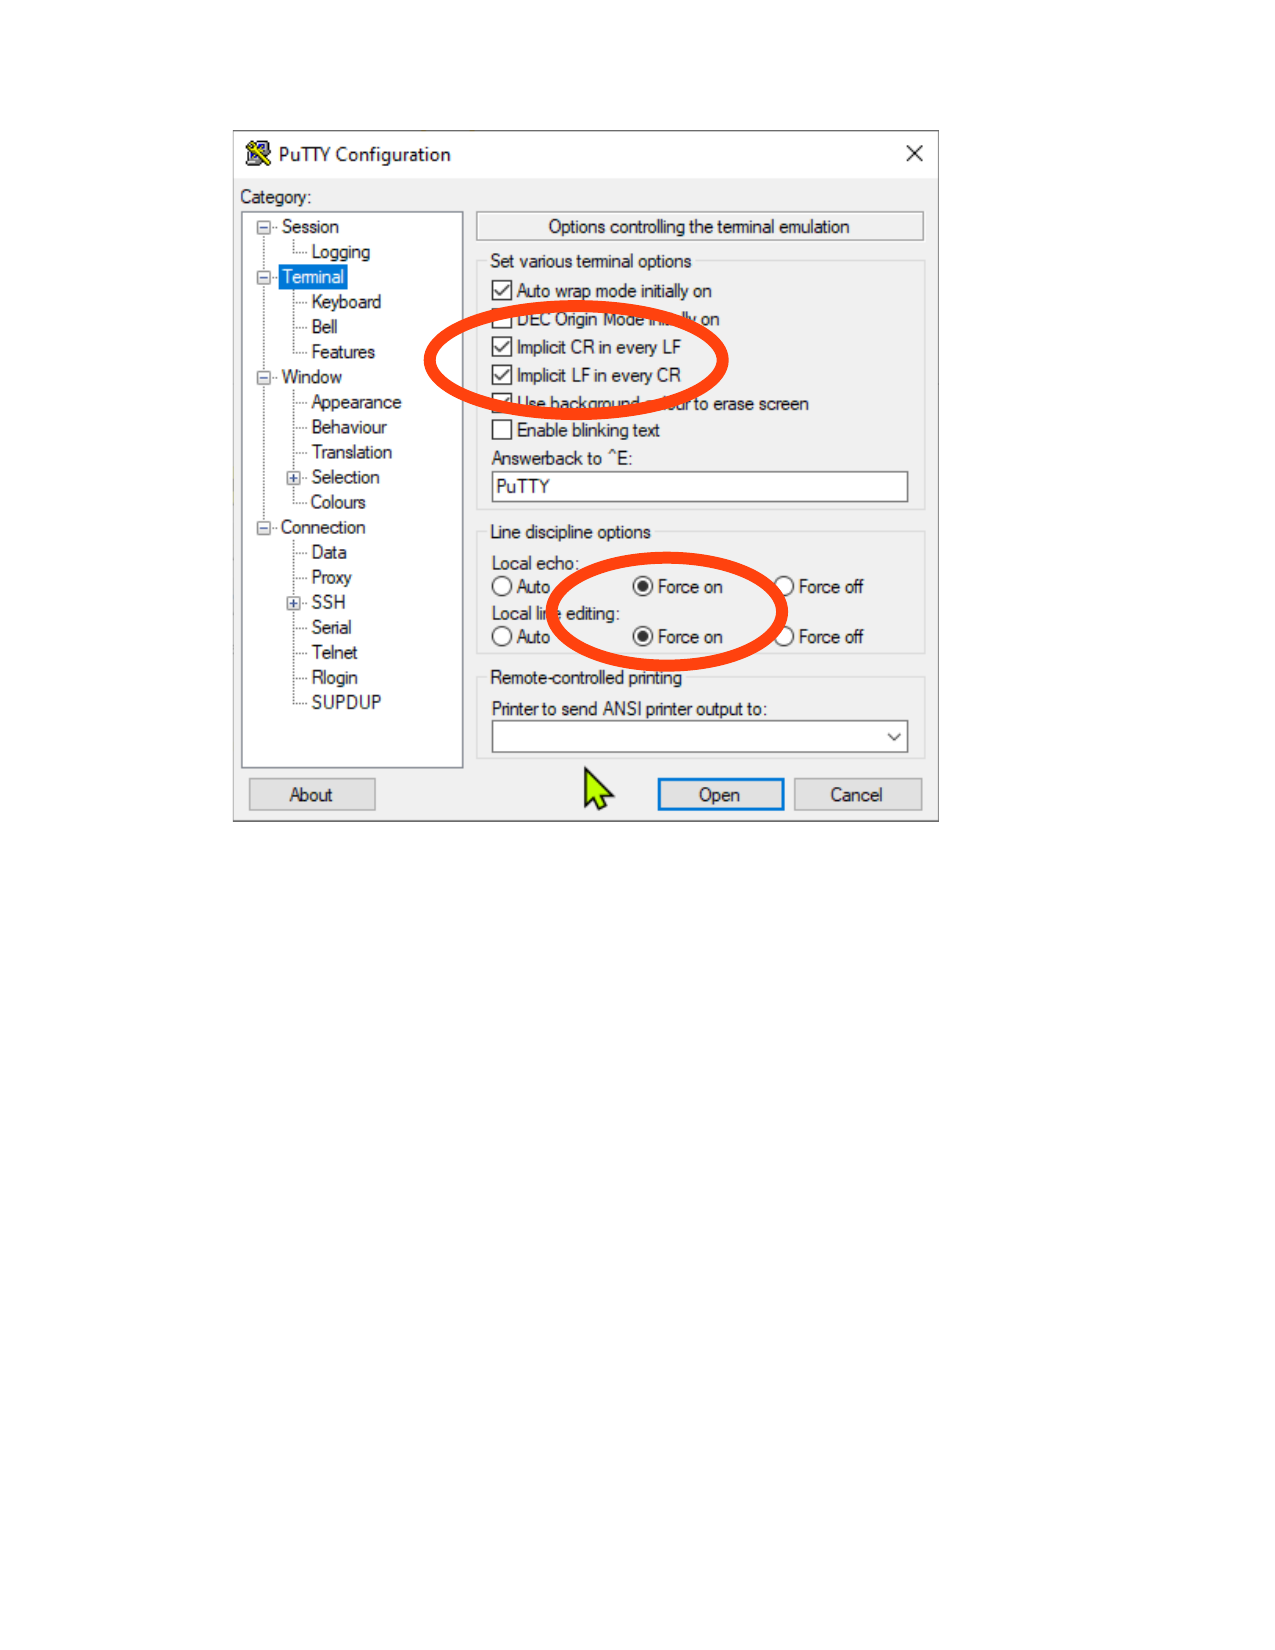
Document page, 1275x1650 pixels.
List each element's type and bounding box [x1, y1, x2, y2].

picture [232, 130, 939, 822]
